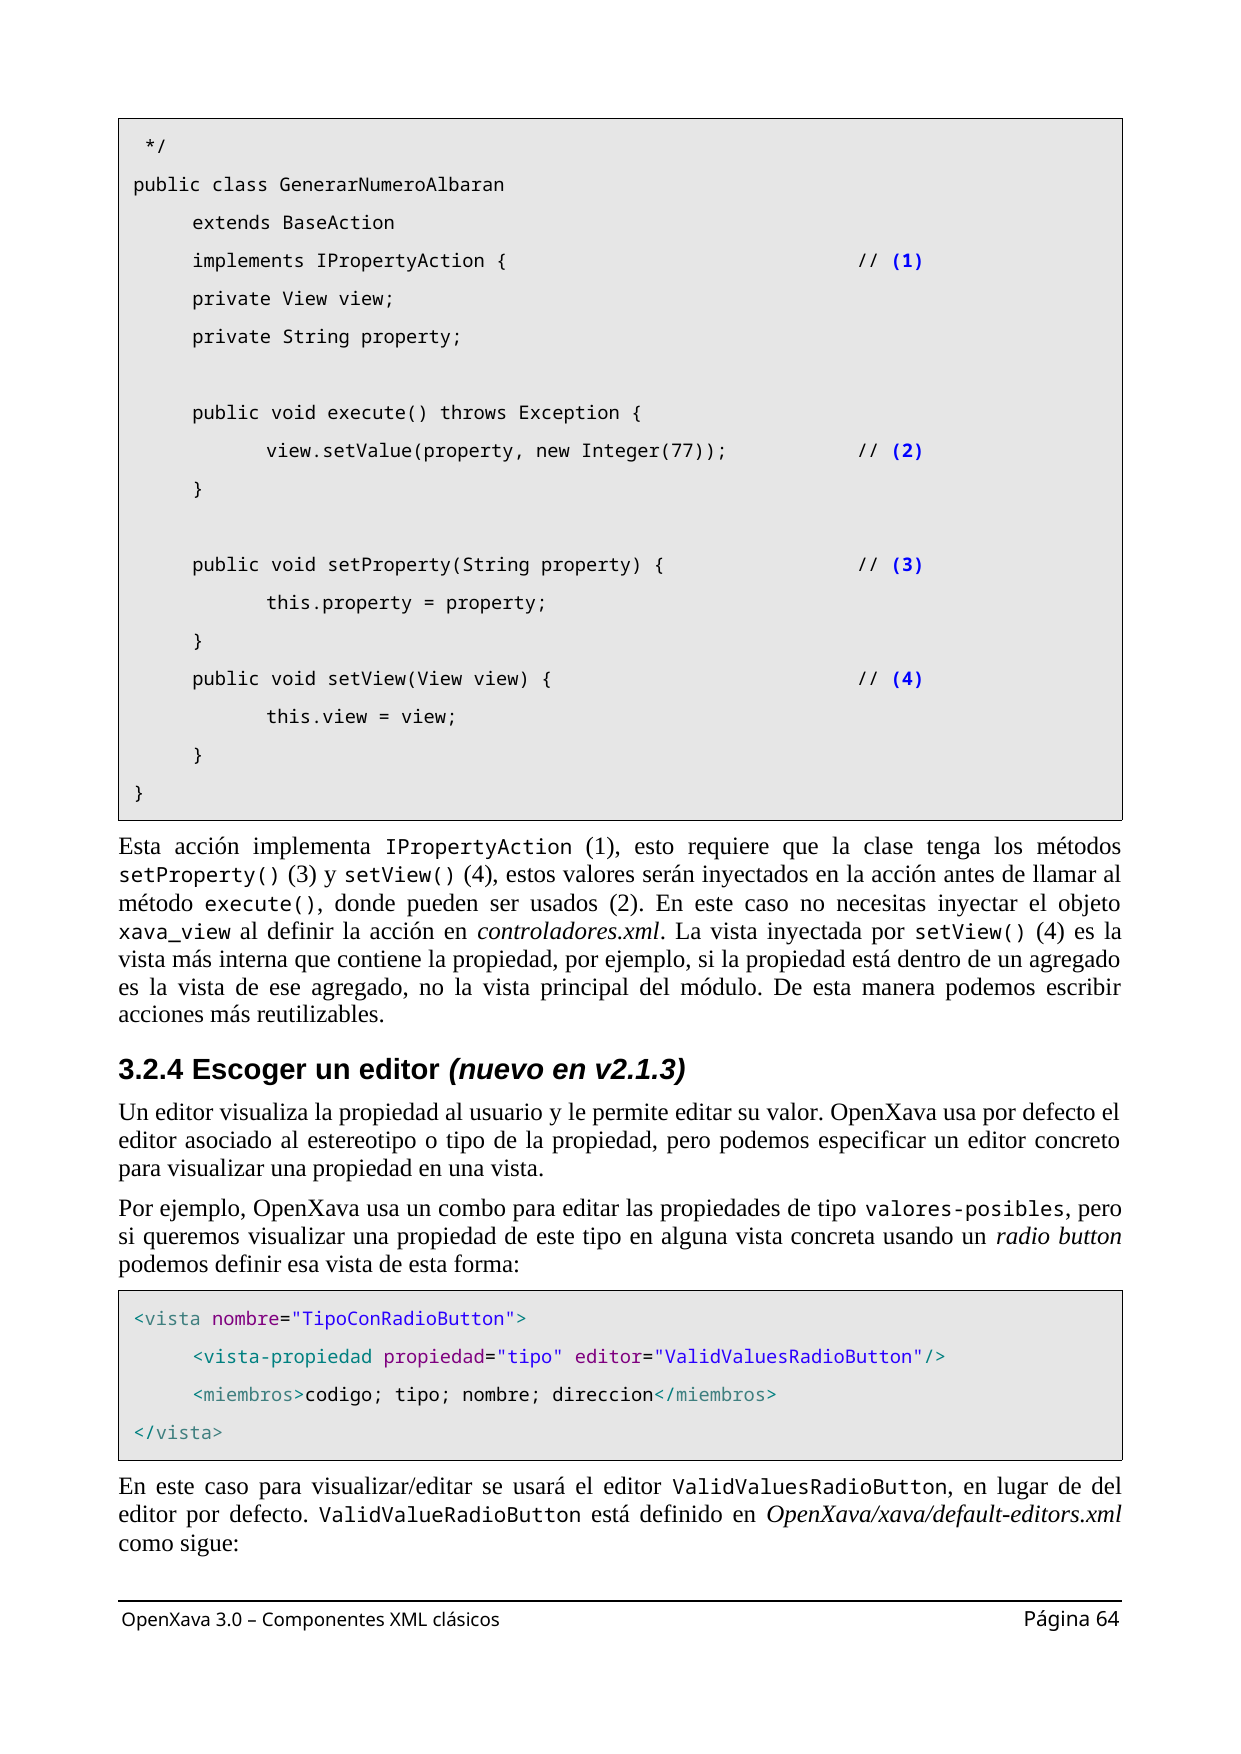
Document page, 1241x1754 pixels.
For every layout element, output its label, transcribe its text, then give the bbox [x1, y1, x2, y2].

text Por ejemplo, OpenXava usa un combo para editar las propiedades de tipo valores-posibles, pero si queremos visualizar una propiedad de este tipo en alguna vista concreta usando un radio button podemos definir esa vista de esta forma: [118, 1194, 1122, 1278]
text public void setProperty(String property) { // (3) [119, 536, 1122, 574]
text public void execute() throws Exception { [119, 384, 1122, 422]
text <vista-propiedad propiedad="tipo" editor="ValidValuesRadioButton"/> [119, 1328, 1122, 1366]
text <vista nombre="TipoConRadioButton"> [119, 1291, 1122, 1328]
text Un editor visualiza la propiedad al usuario y le permite editar su valor. OpenXava usa por defecto el editor asociado al estereotipo o tipo de la propiedad, pero podemos especificar un editor concreto para visualizar una propiedad en una vista. [118, 1098, 1122, 1182]
text Esta acción implementa IPropertyAction (1), esto requiere que la clase tenga los métodos setProperty() (3) y setView() (4), estos valores serán inyectados en la acción antes de llamar al método execute(), donde pueden ser usados (2). En este caso no necesitas inyectar el objeto xava_view al definir la acción en controladores.xml. La vista inyectada por setView() (4) es la vista más interna que contiene la propiedad, por ejemplo, si la propiedad está dentro de un agregado es la vista de ese agregado, no la vista principal del módulo. De esta manera podemos escribir acciones más reutilizables. [118, 832, 1122, 1028]
text public class GenerarNumeroAlbaran [119, 156, 1122, 194]
text this.property = property; [119, 574, 1122, 612]
text public void setView(View view) { // (4) [119, 650, 1122, 688]
text view.setValue(property, new Integer(77)); // (2) [119, 422, 1122, 460]
text } [119, 726, 1122, 764]
text } [119, 460, 1122, 498]
text } [119, 764, 1122, 820]
text implements IPropertyAction { // (1) [119, 232, 1122, 270]
text </vista> [119, 1404, 1122, 1460]
subtitle Escoger un editor (nuevo en v2.1.3) [118, 1053, 1122, 1086]
text */ [119, 119, 1122, 156]
text } [119, 612, 1122, 650]
text En este caso para visualizar/editar se usará el editor ValidValuesRadioButton, en lugar de del editor por defecto. ValidValueRadioButton está definido en OpenXava/xava/default-editors.xml como sigue: [118, 1472, 1122, 1556]
text extends BaseAction [119, 194, 1122, 232]
text <miembros>codigo; tipo; nombre; direccion</miembros> [119, 1366, 1122, 1404]
text private String property; [119, 308, 1122, 346]
text this.view = view; [119, 688, 1122, 726]
text private View view; [119, 270, 1122, 308]
